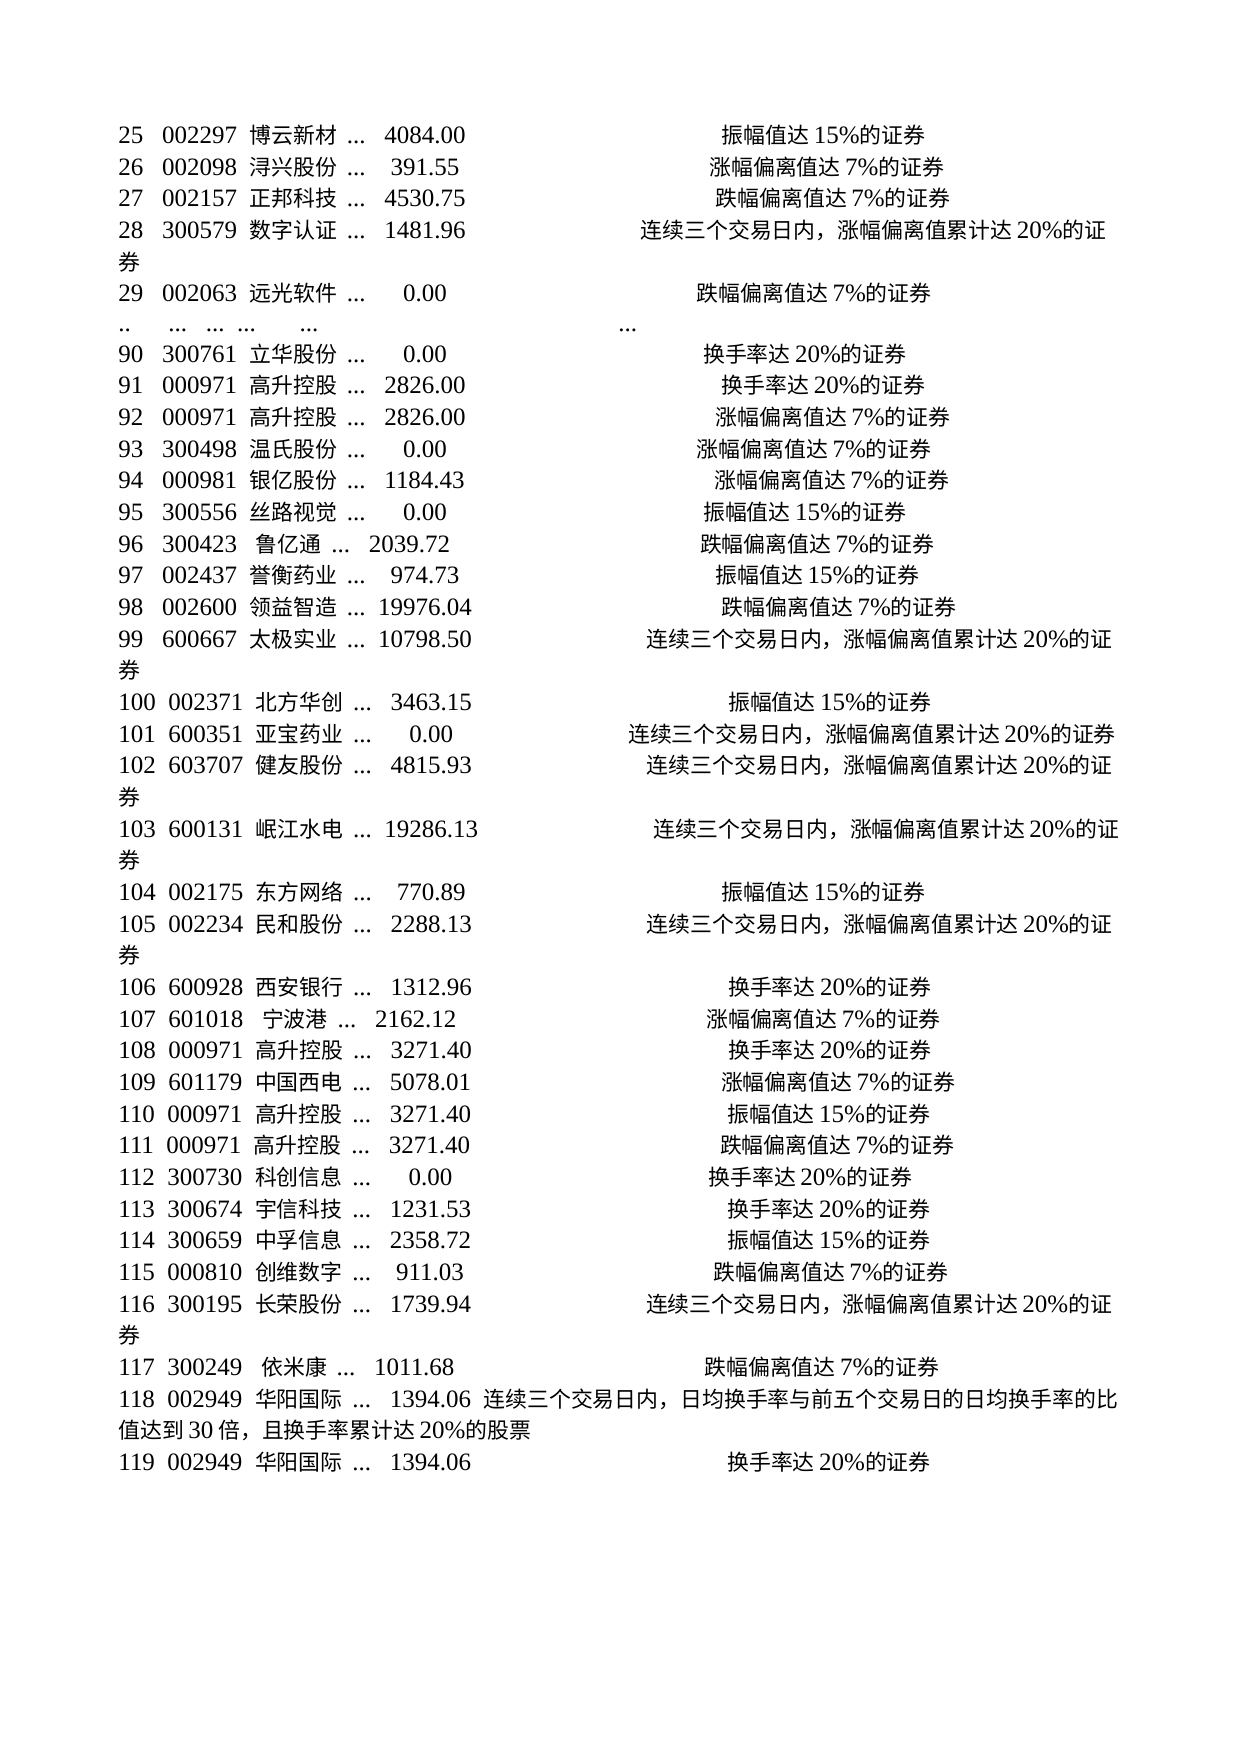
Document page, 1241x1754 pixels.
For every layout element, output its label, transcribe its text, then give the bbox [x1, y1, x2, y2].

text 111 000971 高升控股 ... 3271.40 跌幅偏离值达7%的证券 [118, 1128, 1122, 1160]
text 93 300498 温氏股份 ... 0.00 涨幅偏离值达7%的证券 [118, 432, 1122, 463]
text 106 600928 西安银行 ... 1312.96 换手率达20%的证券 [118, 970, 1122, 1002]
text 96 300423 鲁亿通 ... 2039.72 跌幅偏离值达7%的证券 [118, 527, 1122, 558]
text 105 002234 民和股份 ... 2288.13 连续三个交易日内，涨幅偏离值累计达20%的证券 [118, 907, 1122, 970]
text .. ... ... ... ... ... [118, 308, 1122, 337]
text 28 300579 数字认证 ... 1481.96 连续三个交易日内，涨幅偏离值累计达20%的证券 [118, 213, 1122, 276]
text 114 300659 中孚信息 ... 2358.72 振幅值达15%的证券 [118, 1223, 1122, 1255]
text 116 300195 长荣股份 ... 1739.94 连续三个交易日内，涨幅偏离值累计达20%的证券 [118, 1287, 1122, 1350]
text 98 002600 领益智造 ... 19976.04 跌幅偏离值达7%的证券 [118, 590, 1122, 622]
text 108 000971 高升控股 ... 3271.40 换手率达20%的证券 [118, 1033, 1122, 1065]
text 100 002371 北方华创 ... 3463.15 振幅值达15%的证券 [118, 685, 1122, 717]
text 97 002437 誉衡药业 ... 974.73 振幅值达15%的证券 [118, 558, 1122, 590]
text 119 002949 华阳国际 ... 1394.06 换手率达20%的证券 [118, 1445, 1122, 1477]
text 95 300556 丝路视觉 ... 0.00 振幅值达15%的证券 [118, 495, 1122, 527]
text 99 600667 太极实业 ... 10798.50 连续三个交易日内，涨幅偏离值累计达20%的证券 [118, 622, 1122, 685]
text 107 601018 宁波港 ... 2162.12 涨幅偏离值达7%的证券 [118, 1002, 1122, 1033]
text 113 300674 宇信科技 ... 1231.53 换手率达20%的证券 [118, 1192, 1122, 1223]
text 26 002098 浔兴股份 ... 391.55 涨幅偏离值达7%的证券 [118, 150, 1122, 181]
text 94 000981 银亿股份 ... 1184.43 涨幅偏离值达7%的证券 [118, 463, 1122, 495]
text 29 002063 远光软件 ... 0.00 跌幅偏离值达7%的证券 [118, 276, 1122, 308]
text 103 600131 岷江水电 ... 19286.13 连续三个交易日内，涨幅偏离值累计达20%的证券 [118, 812, 1122, 875]
text 92 000971 高升控股 ... 2826.00 涨幅偏离值达7%的证券 [118, 400, 1122, 432]
text 25 002297 博云新材 ... 4084.00 振幅值达15%的证券 [118, 118, 1122, 150]
text 117 300249 依米康 ... 1011.68 跌幅偏离值达7%的证券 [118, 1350, 1122, 1382]
text 91 000971 高升控股 ... 2826.00 换手率达20%的证券 [118, 368, 1122, 400]
text 90 300761 立华股份 ... 0.00 换手率达20%的证券 [118, 337, 1122, 368]
text 110 000971 高升控股 ... 3271.40 振幅值达15%的证券 [118, 1097, 1122, 1128]
text 104 002175 东方网络 ... 770.89 振幅值达15%的证券 [118, 875, 1122, 907]
text 102 603707 健友股份 ... 4815.93 连续三个交易日内，涨幅偏离值累计达20%的证券 [118, 748, 1122, 812]
text 109 601179 中国西电 ... 5078.01 涨幅偏离值达7%的证券 [118, 1065, 1122, 1097]
text 115 000810 创维数字 ... 911.03 跌幅偏离值达7%的证券 [118, 1255, 1122, 1287]
text 118 002949 华阳国际 ... 1394.06 连续三个交易日内，日均换手率与前五个交易日的日均换手率的比值达到30倍，且换手率累计达20%的股票 [118, 1382, 1122, 1445]
text 101 600351 亚宝药业 ... 0.00 连续三个交易日内，涨幅偏离值累计达20%的证券 [118, 717, 1122, 748]
text 27 002157 正邦科技 ... 4530.75 跌幅偏离值达7%的证券 [118, 181, 1122, 213]
text 112 300730 科创信息 ... 0.00 换手率达20%的证券 [118, 1160, 1122, 1192]
